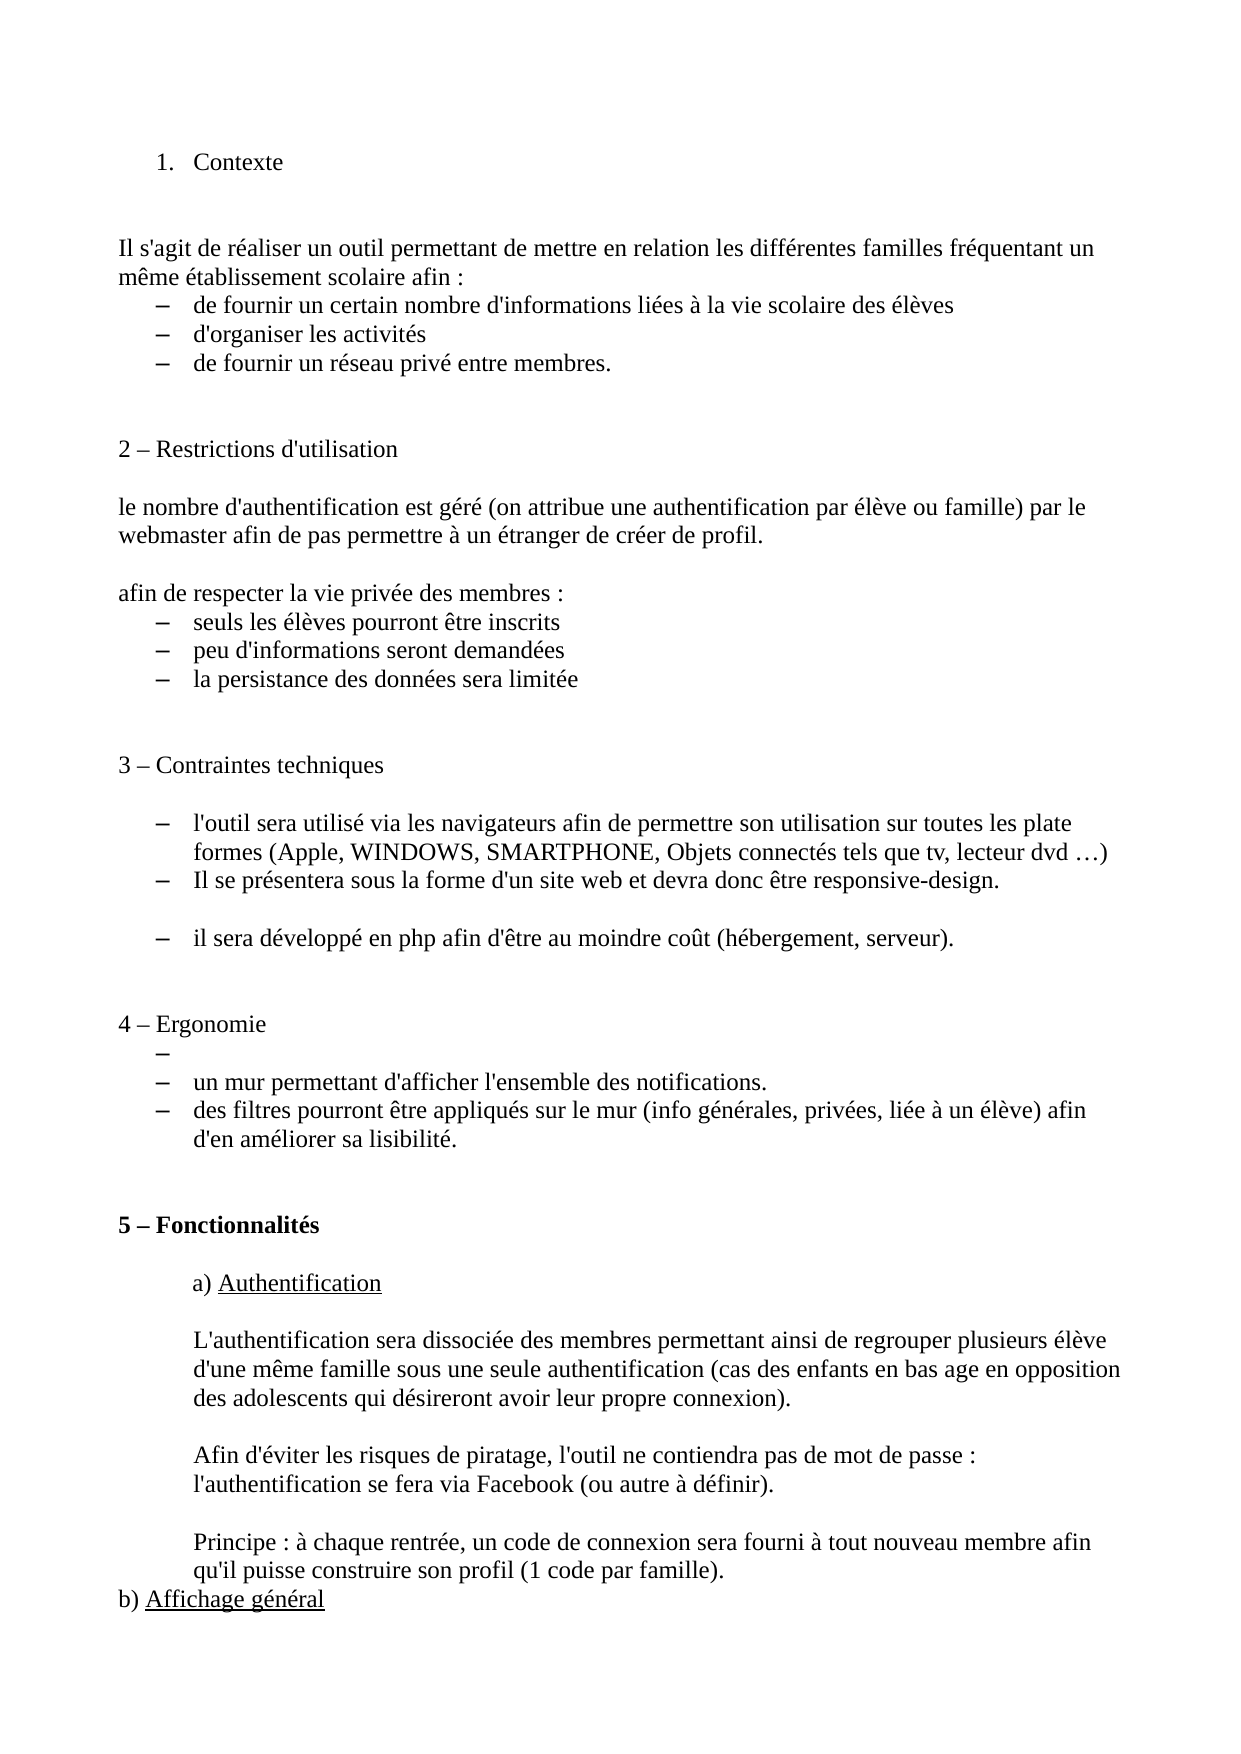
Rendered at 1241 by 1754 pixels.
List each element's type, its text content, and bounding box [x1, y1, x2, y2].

list il sera développé en php afin d'être au moindre coût (hébergement, serveur). [156, 923, 1122, 952]
list l'outil sera utilisé via les navigateurs afin de permettre son utilisation sur toutes les plate formes (Apple, WINDOWS, SMARTPHONE, Objets connectés tels que tv, lecteur dvd …) [156, 808, 1122, 866]
list Afin d'éviter les risques de piratage, l'outil ne contiendra pas de mot de passe : l'authentification se fera via Facebook (ou autre à définir). [156, 1441, 1122, 1498]
text b) Affichage général [118, 1584, 1122, 1613]
text 2 – Restrictions d'utilisation [118, 434, 1122, 463]
list Principe : à chaque rentrée, un code de connexion sera fourni à tout nouveau membre afin qu'il puisse construire son profil (1 code par famille). [156, 1527, 1122, 1584]
text a) Authentification [118, 1268, 1122, 1297]
text le nombre d'authentification est géré (on attribue une authentification par élève ou famille) par le webmaster afin de pas permettre à un étranger de créer de profil. [118, 492, 1122, 549]
text 3 – Contraintes techniques [118, 751, 1122, 779]
list un mur permettant d'afficher l'ensemble des notifications. [156, 1067, 1122, 1096]
list de fournir un certain nombre d'informations liées à la vie scolaire des élèves [156, 291, 1122, 319]
list Contexte [156, 147, 1122, 176]
list Il se présentera sous la forme d'un site web et devra donc être responsive-design. [156, 866, 1122, 894]
text 4 – Ergonomie [118, 1009, 1122, 1038]
list des filtres pourront être appliqués sur le mur (info générales, privées, liée à un élève) afin d'en améliorer sa lisibilité. [156, 1096, 1122, 1153]
list peu d'informations seront demandées [156, 636, 1122, 664]
list la persistance des données sera limitée [156, 664, 1122, 693]
text 5 – Fonctionnalités [118, 1211, 1122, 1239]
list seuls les élèves pourront être inscrits [156, 607, 1122, 636]
list L'authentification sera dissociée des membres permettant ainsi de regrouper plusieurs élève d'une même famille sous une seule authentification (cas des enfants en bas age en opposition des adolescents qui désireront avoir leur propre connexion). [156, 1326, 1122, 1412]
list d'organiser les activités [156, 319, 1122, 348]
list de fournir un réseau privé entre membres. [156, 348, 1122, 377]
text afin de respecter la vie privée des membres : [118, 578, 1122, 607]
text Il s'agit de réaliser un outil permettant de mettre en relation les différentes familles fréquentant un même établissement scolaire afin : [118, 233, 1122, 291]
